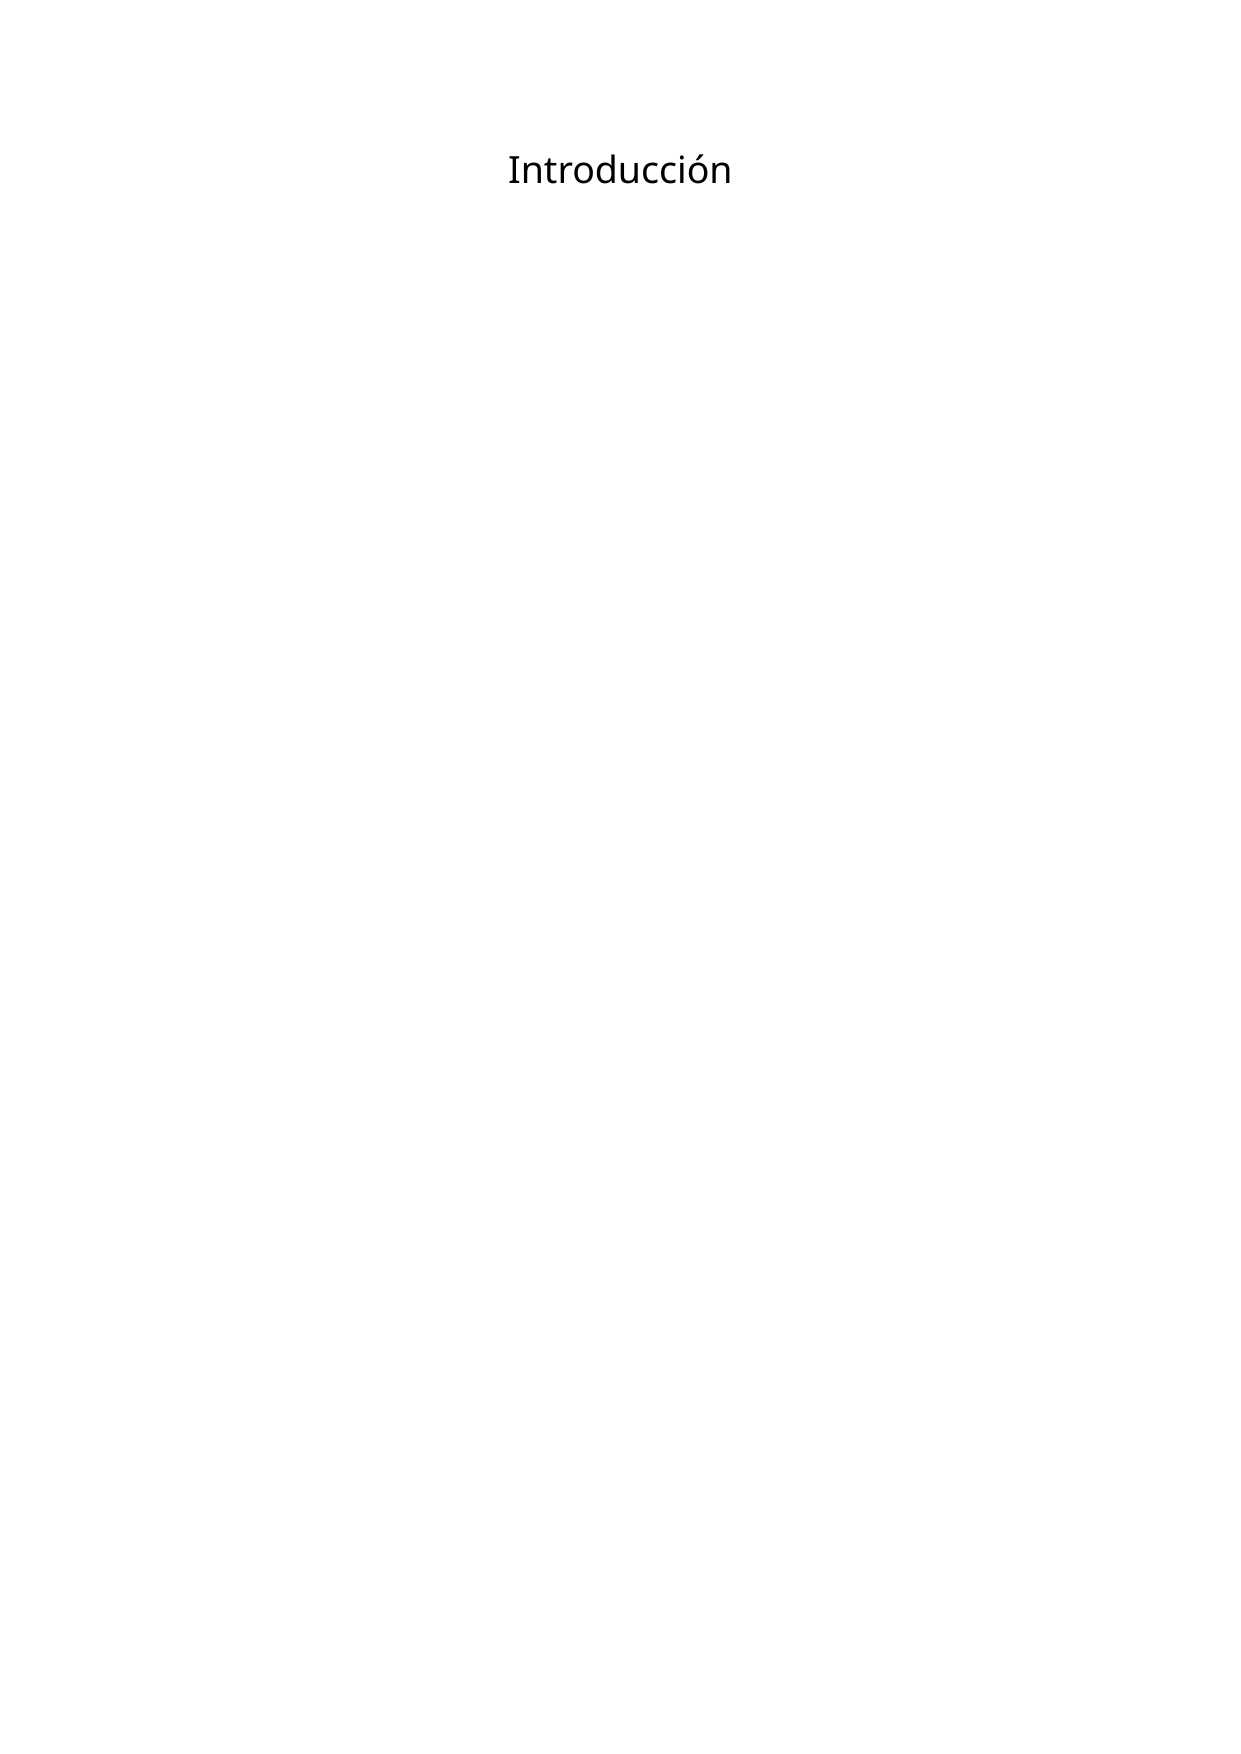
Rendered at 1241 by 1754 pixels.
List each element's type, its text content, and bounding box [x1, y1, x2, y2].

subtitle Introducción [118, 143, 1122, 194]
